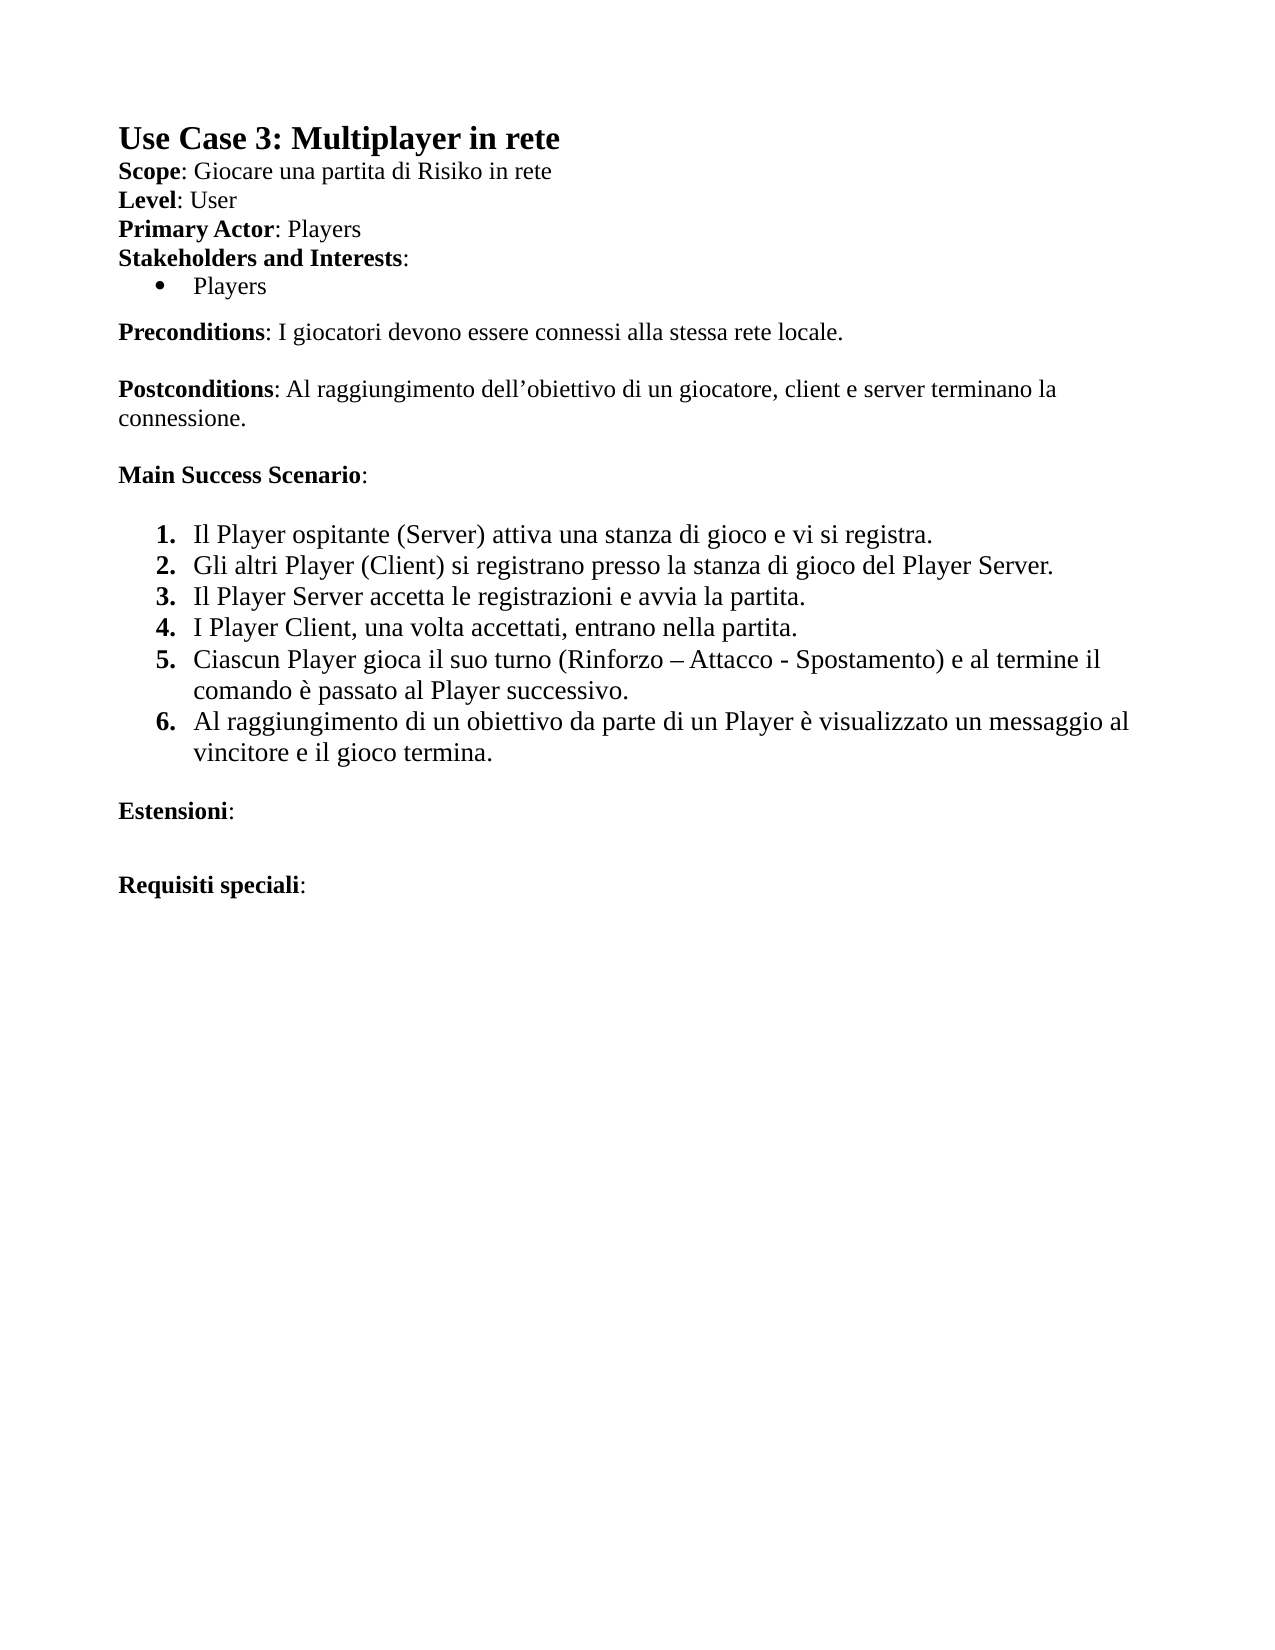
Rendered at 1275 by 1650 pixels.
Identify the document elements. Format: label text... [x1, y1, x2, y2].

text Use Case 3: Multiplayer in rete [118, 118, 1157, 156]
list Players [156, 271, 1157, 300]
text Requisiti speciali: [118, 870, 1157, 899]
text Main Success Scenario: [118, 461, 1157, 489]
text Scope: Giocare una partita di Risiko in rete [118, 156, 1157, 185]
list Il Player Server accetta le registrazioni e avvia la partita. [156, 580, 1157, 612]
text Primary Actor: Players [118, 214, 1157, 243]
list Al raggiungimento di un obiettivo da parte di un Player è visualizzato un messaggio al vincitore e il gioco termina. [156, 705, 1157, 767]
text Preconditions: I giocatori devono essere connessi alla stessa rete locale. [118, 317, 1157, 346]
text Estensioni: [118, 796, 1157, 825]
text Postconditions: Al raggiungimento dell’obiettivo di un giocatore, client e server terminano la connessione. [118, 374, 1157, 432]
list I Player Client, una volta accettati, entrano nella partita. [156, 612, 1157, 643]
text Level: User [118, 185, 1157, 214]
text Stakeholders and Interests: [118, 243, 1157, 271]
list Gli altri Player (Client) si registrano presso la stanza di gioco del Player Server. [156, 549, 1157, 580]
list Ciascun Player gioca il suo turno (Rinforzo – Attacco - Spostamento) e al termine il comando è passato al Player successivo. [156, 643, 1157, 705]
list Il Player ospitante (Server) attiva una stanza di gioco e vi si registra. [156, 518, 1157, 549]
